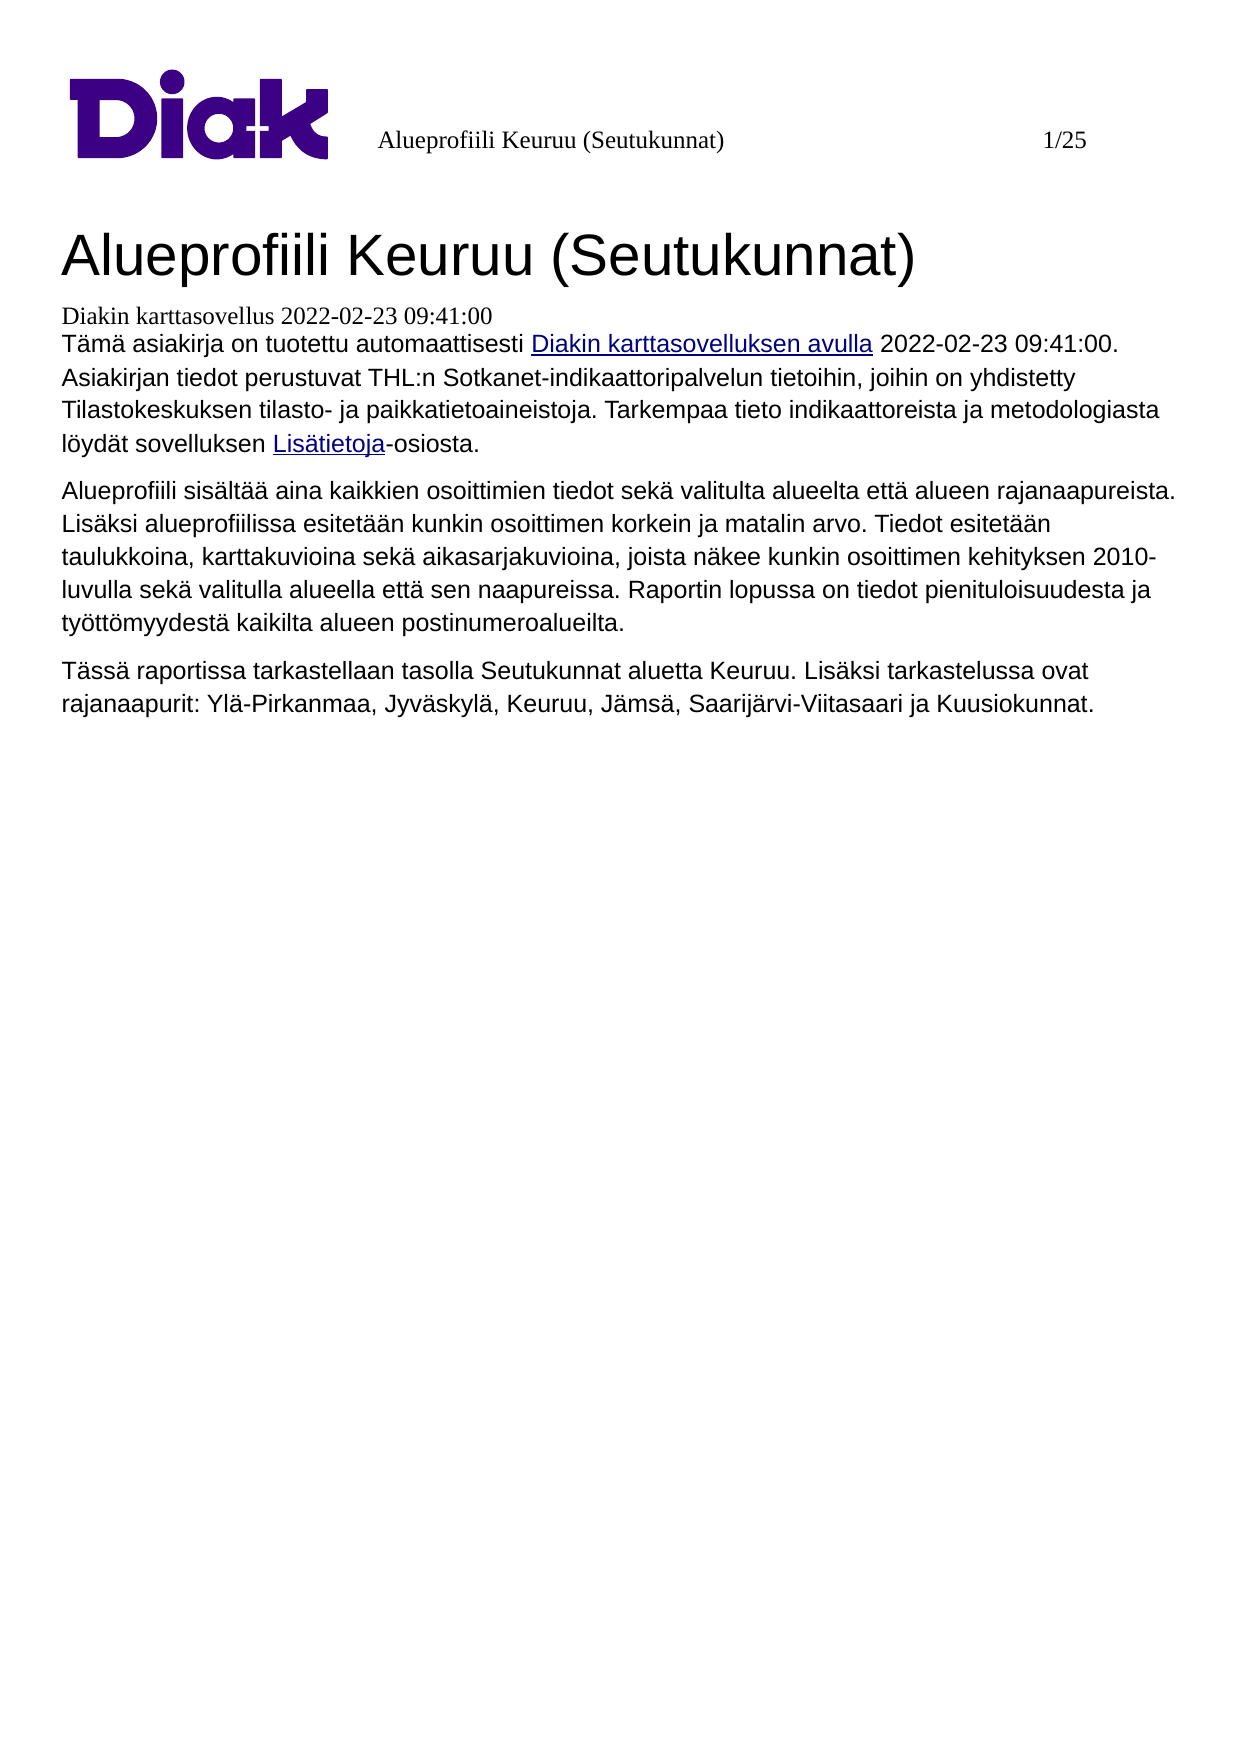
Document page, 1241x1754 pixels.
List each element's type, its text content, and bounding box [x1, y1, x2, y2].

text Tässä raportissa tarkastellaan tasolla Seutukunnat aluetta Keuruu. Lisäksi tarkastelussa ovat rajanaapurit: Ylä-Pirkanmaa, Jyväskylä, Keuruu, Jämsä, Saarijärvi-Viitasaari ja Kuusiokunnat. [61, 656, 1179, 718]
text Alueprofiili sisältää aina kaikkien osoittimien tiedot sekä valitulta alueelta että alueen rajanaapureista. Lisäksi alueprofiilissa esitetään kunkin osoittimen korkein ja matalin arvo. Tiedot esitetään taulukkoina, karttakuvioina sekä aikasarjakuvioina, joista näkee kunkin osoittimen kehityksen 2010-luvulla sekä valitulla alueella että sen naapureissa. Raportin lopussa on tiedot pienituloisuudesta ja työttömyydestä kaikilta alueen postinumeroalueilta. [61, 476, 1179, 637]
text Tämä asiakirja on tuotettu automaattisesti Diakin karttasovelluksen avulla 2022-02-23 09:41:00. Asiakirjan tiedot perustuvat THL:n Sotkanet-indikaattoripalvelun tietoihin, joihin on yhdistetty Tilastokeskuksen tilasto- ja paikkatietoaineistoja. Tarkempaa tieto indikaattoreista ja metodologiasta löydät sovelluksen Lisätietoja-osiosta. [61, 329, 1179, 457]
text Diakin karttasovellus 2022-02-23 09:41:00 [61, 301, 1179, 329]
title Alueprofiili Keuruu (Seutukunnat) [61, 221, 1179, 288]
